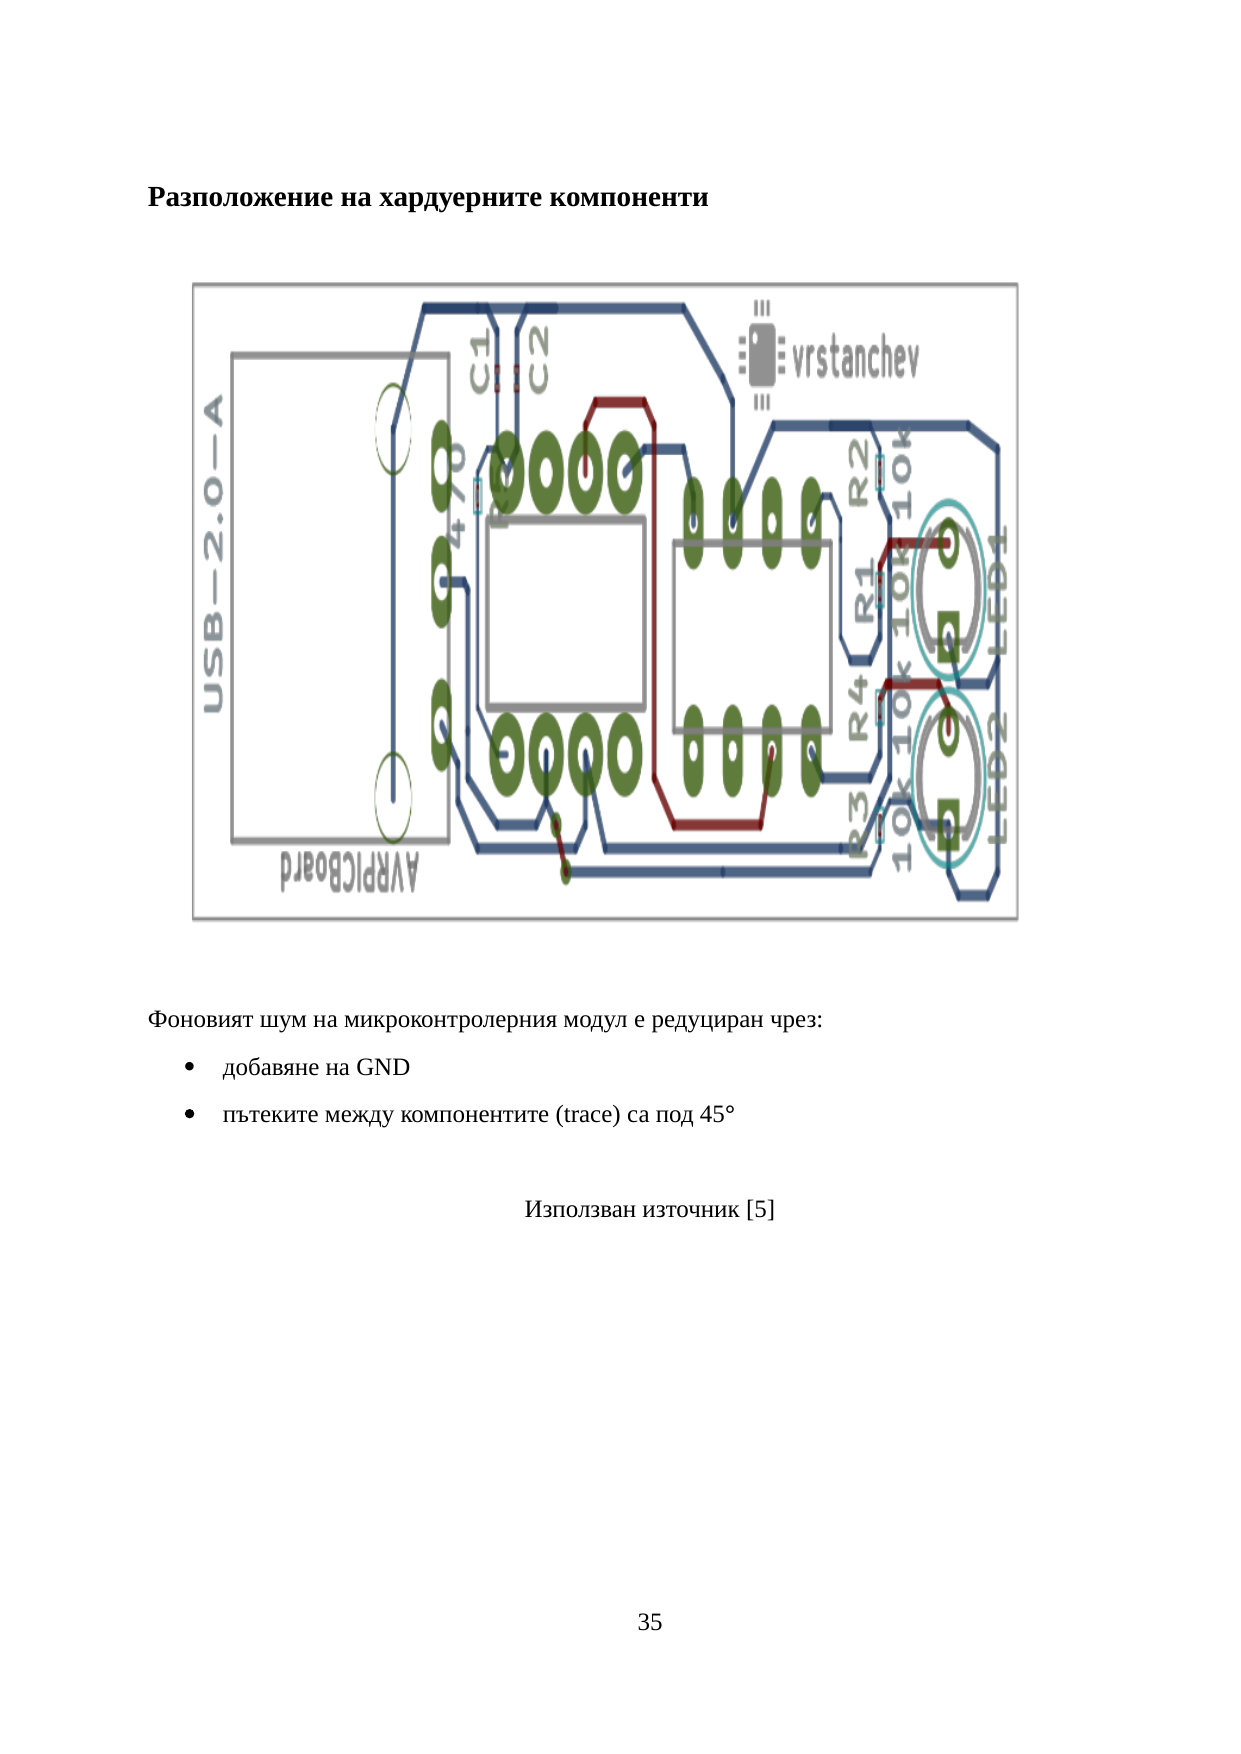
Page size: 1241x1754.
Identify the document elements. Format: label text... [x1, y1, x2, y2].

picture [186, 251, 1026, 944]
subtitle Разположение на хардуерните компоненти [148, 179, 1152, 212]
text Фоновият шум на микроконтролерния модул e редуциран чрез: [148, 1004, 1152, 1033]
list добавяне на GND [185, 1052, 1152, 1080]
list пътеките между компонентите (trace) са под 45° [185, 1099, 1152, 1128]
text Използван източник [5] [148, 1194, 1152, 1223]
